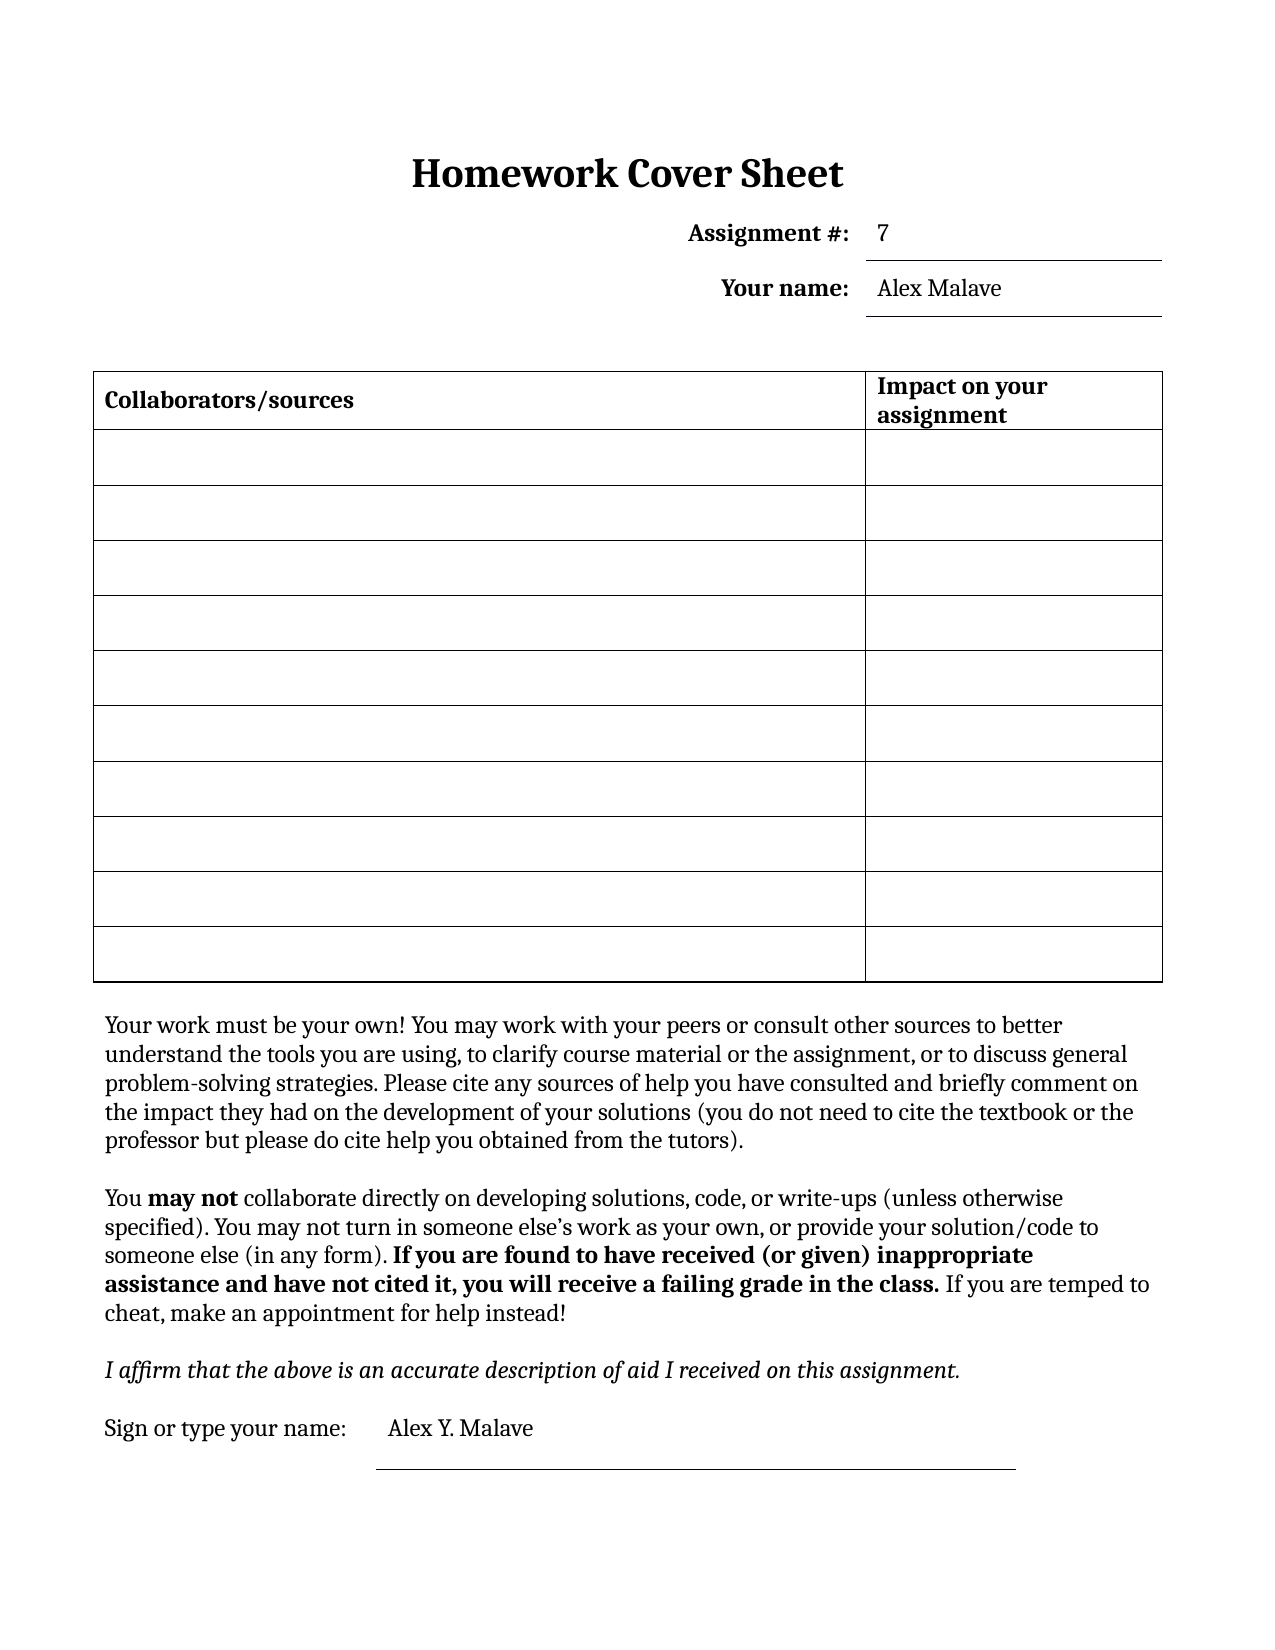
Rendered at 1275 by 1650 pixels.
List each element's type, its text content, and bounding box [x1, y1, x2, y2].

table_header Homework Cover Sheet [93, 150, 1162, 205]
table_cell [93, 316, 866, 371]
table_cell Your name: [93, 260, 866, 316]
table_cell [866, 927, 1162, 981]
table_cell [866, 317, 1162, 371]
table_cell [866, 651, 1162, 705]
table_cell Collaborators/sources [94, 372, 865, 429]
table_cell [94, 872, 865, 926]
text I affirm that the above is an accurate description of aid I received on this assignment. [104, 1356, 1154, 1385]
table_cell [94, 927, 865, 981]
table_cell [866, 706, 1162, 761]
table_cell [94, 430, 865, 484]
table_cell Assignment #: [93, 205, 866, 260]
text Your work must be your own! You may work with your peers or consult other sources to better understand the tools you are using, to clarify course material or the assignment, or to discuss general problem-solving strategies. Please cite any sources of help you have consulted and briefly comment on the impact they had on the development of your solutions (you do not need to cite the textbook or the professor but please do cite help you obtained from the tutors). [104, 1011, 1154, 1155]
table_cell Impact on your assignment [866, 372, 1162, 429]
table_cell [94, 817, 865, 871]
table_cell [866, 762, 1162, 816]
table_cell [94, 762, 865, 816]
table_cell [866, 486, 1162, 540]
table_cell [866, 596, 1162, 650]
table_cell [94, 486, 865, 540]
text You may not collaborate directly on developing solutions, code, or write-ups (unless otherwise specified). You may not turn in someone else’s work as your own, or provide your solution/code to someone else (in any form). If you are found to have received (or given) inappropriate assistance and have not cited it, you will receive a failing grade in the class. If you are temped to cheat, make an appointment for help instead! [104, 1184, 1154, 1327]
table_cell [866, 872, 1162, 926]
table_header Sign or type your name: [93, 1414, 376, 1469]
table_cell [94, 651, 865, 705]
table_cell [866, 430, 1162, 484]
table_cell [94, 706, 865, 761]
table_cell [94, 541, 865, 595]
table_cell [866, 817, 1162, 871]
table_cell [94, 596, 865, 650]
table_cell [866, 541, 1162, 595]
table_cell Alex Malave [866, 261, 1162, 316]
table_cell 7 [866, 205, 1162, 260]
table_header Alex Y. Malave [376, 1414, 1016, 1469]
